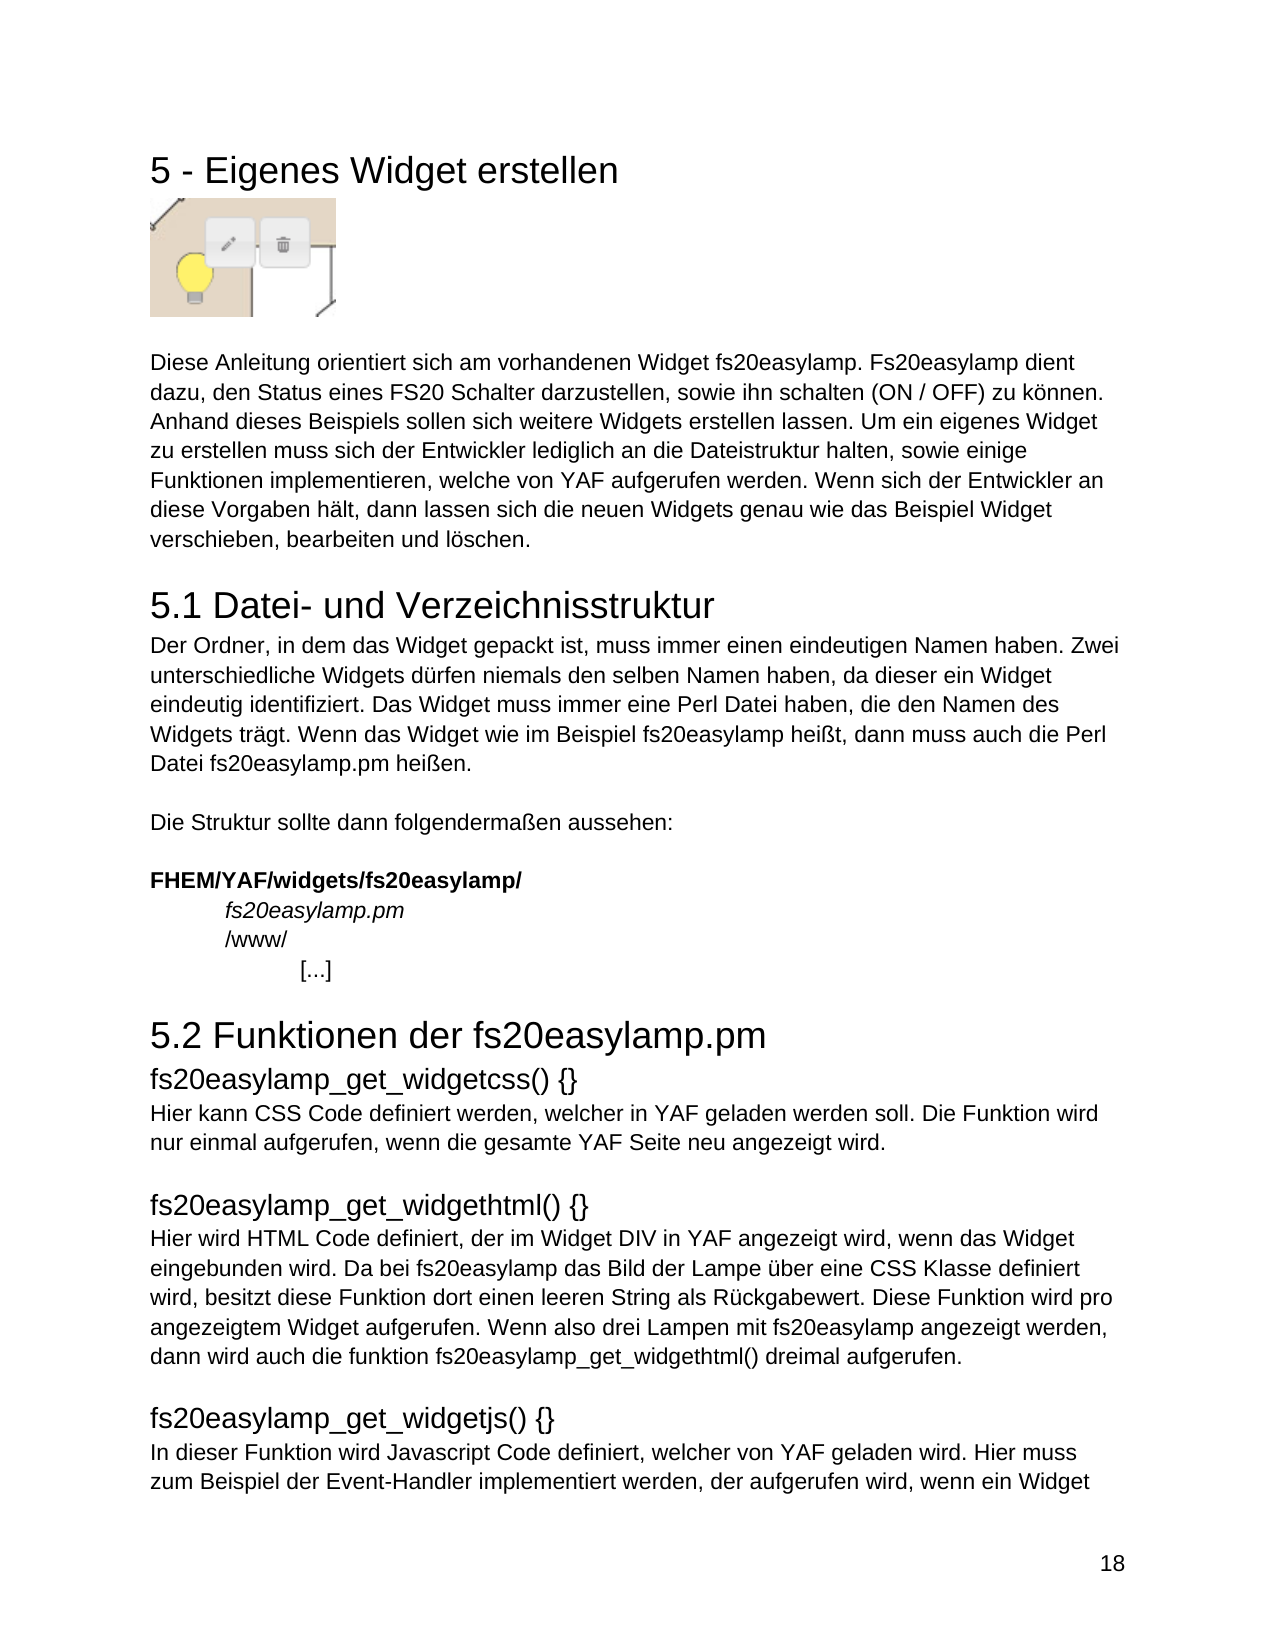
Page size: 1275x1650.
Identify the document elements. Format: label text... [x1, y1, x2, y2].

text Der Ordner, in dem das Widget gepackt ist, muss immer einen eindeutigen Namen haben. Zwei unterschiedliche Widgets dürfen niemals den selben Namen haben, da dieser ein Widget eindeutig identifiziert. Das Widget muss immer eine Perl Datei haben, die den Namen des Widgets trägt. Wenn das Widget wie im Beispiel fs20easylamp heißt, dann muss auch die Perl Datei fs20easylamp.pm heißen. [150, 633, 1125, 776]
text Diese Anleitung orientiert sich am vorhandenen Widget fs20easylamp. Fs20easylamp dient dazu, den Status eines FS20 Schalter darzustellen, sowie ihn schalten (ON / OFF) zu können. Anhand dieses Beispiels sollen sich weitere Widgets erstellen lassen. Um ein eigenes Widget zu erstellen muss sich der Entwickler lediglich an die Dateistruktur halten, sowie einige Funktionen implementieren, welche von YAF aufgerufen werden. Wenn sich der Entwickler an diese Vorgaben hält, dann lassen sich die neuen Widgets genau wie das Beispiel Widget verschieben, bearbeiten und löschen. [150, 350, 1125, 552]
subtitle 5.1 Datei- und Verzeichnisstruktur [150, 585, 1125, 627]
text fs20easylamp_get_widgethtml() {} [150, 1189, 1125, 1221]
text fs20easylamp.pm [150, 897, 1125, 923]
subtitle 5.2 Funktionen der fs20easylamp.pm [150, 1015, 1125, 1057]
text fs20easylamp_get_widgetcss() {} [150, 1063, 1125, 1096]
text FHEM/YAF/widgets/fs20easylamp/ [150, 868, 1125, 894]
text In dieser Funktion wird Javascript Code definiert, welcher von YAF geladen wird. Hier muss zum Beispiel der Event-Handler implementiert werden, der aufgerufen wird, wenn ein Widget [150, 1440, 1125, 1495]
picture [150, 198, 336, 317]
text Hier kann CSS Code definiert werden, welcher in YAF geladen werden soll. Die Funktion wird nur einmal aufgerufen, wenn die gesamte YAF Seite neu angezeigt wird. [150, 1101, 1125, 1156]
text Die Struktur sollte dann folgendermaßen aussehen: [150, 809, 1125, 835]
text fs20easylamp_get_widgetjs() {} [150, 1402, 1125, 1435]
text /www/ [150, 927, 1125, 952]
subtitle 5 - Eigenes Widget erstellen [150, 150, 1125, 192]
text Hier wird HTML Code definiert, der im Widget DIV in YAF angezeigt wird, wenn das Widget eingebunden wird. Da bei fs20easylamp das Bild der Lampe über eine CSS Klasse definiert wird, besitzt diese Funktion dort einen leeren String als Rückgabewert. Diese Funktion wird pro angezeigtem Widget aufgerufen. Wenn also drei Lampen mit fs20easylamp angezeigt werden, dann wird auch die funktion fs20easylamp_get_widgethtml() dreimal aufgerufen. [150, 1226, 1125, 1369]
text [...] [150, 956, 1125, 982]
